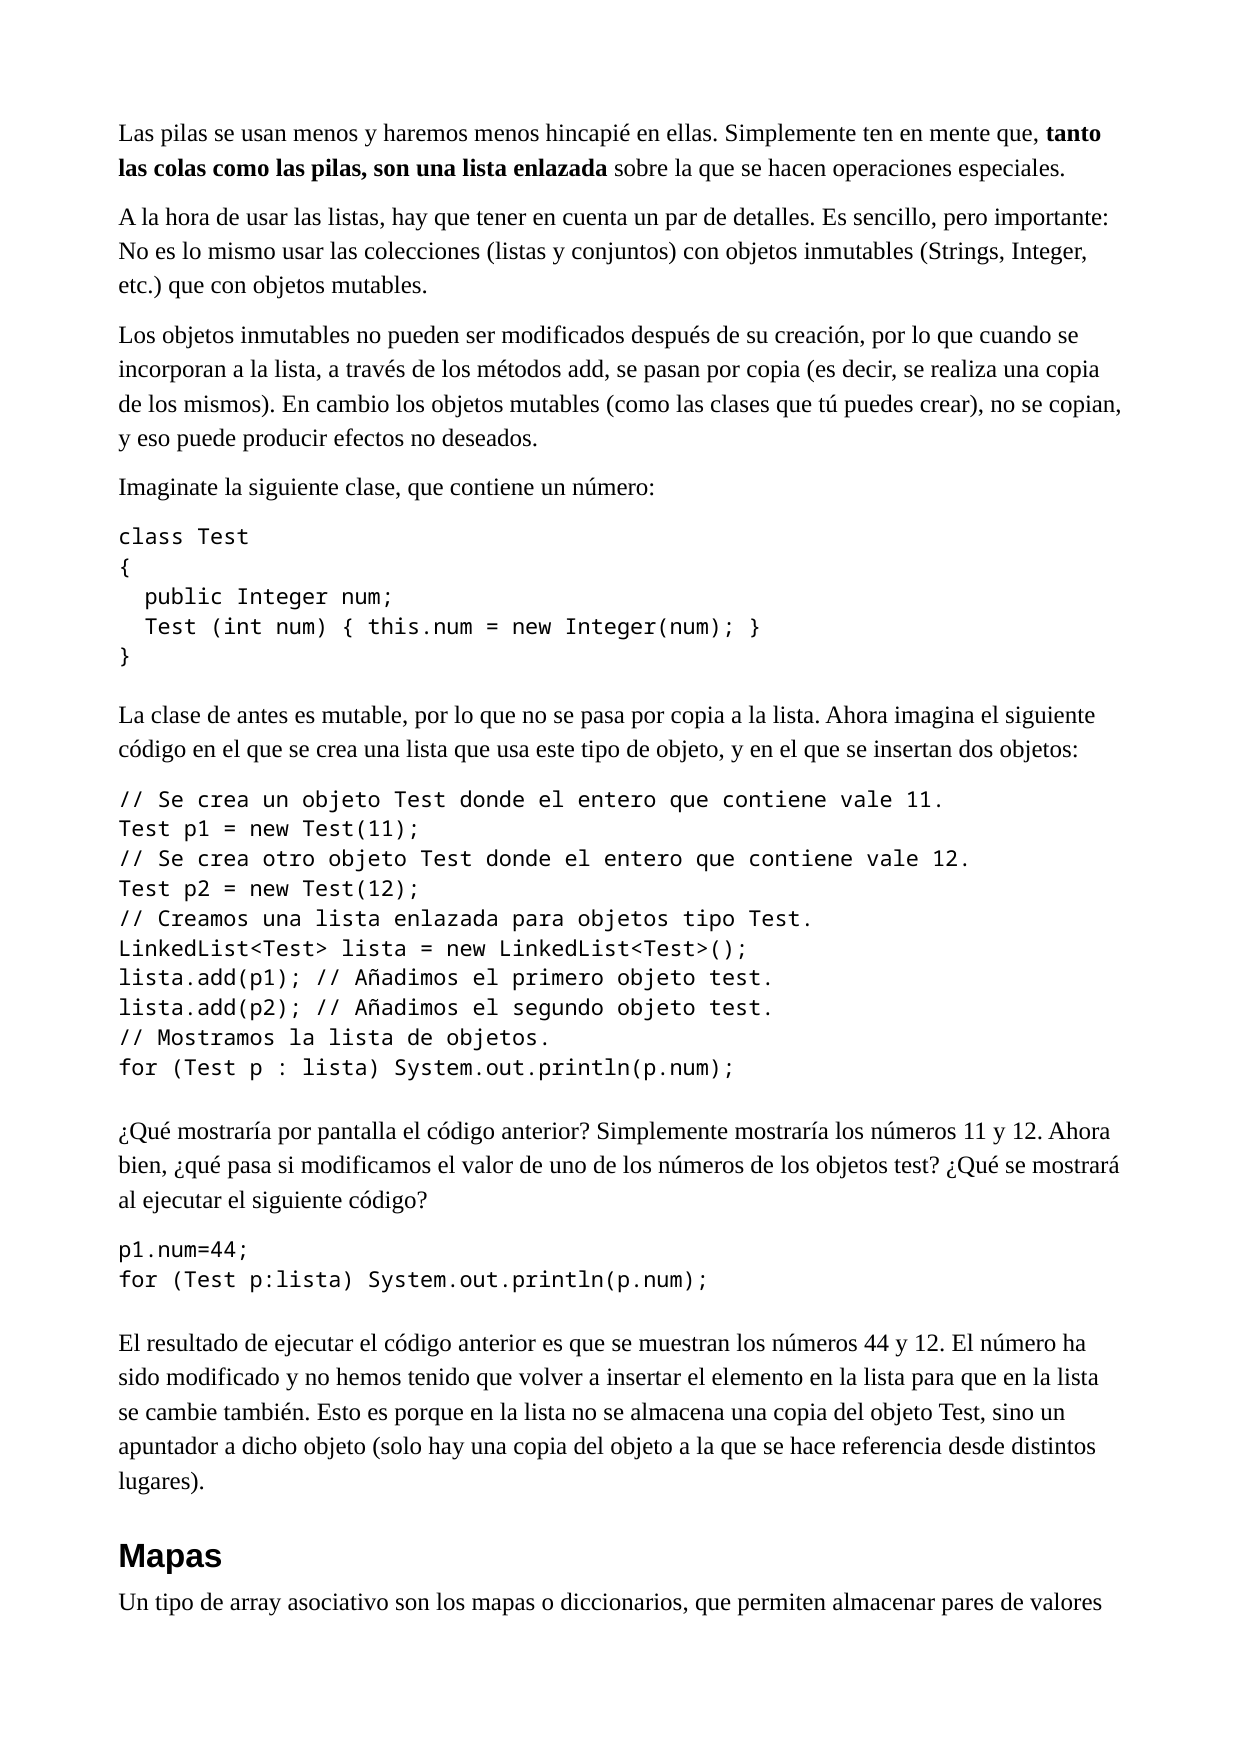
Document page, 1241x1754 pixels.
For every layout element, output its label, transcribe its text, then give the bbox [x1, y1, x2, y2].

text Test (int num) { this.num = new Integer(num); } [118, 611, 1122, 640]
text for (Test p : lista) System.out.println(p.num); [118, 1052, 1122, 1081]
text ¿Qué mostraría por pantalla el código anterior? Simplemente mostraría los números 11 y 12. Ahora bien, ¿qué pasa si modificamos el valor de uno de los números de los objetos test? ¿Qué se mostrará al ejecutar el siguiente código? [118, 1081, 1122, 1214]
text La clase de antes es mutable, por lo que no se pasa por copia a la lista. Ahora imagina el siguiente código en el que se crea una lista que usa este tipo de objeto, y en el que se insertan dos objetos: [118, 700, 1122, 763]
text class Test [118, 521, 1122, 551]
text Test p2 = new Test(12); [118, 873, 1122, 903]
text Las pilas se usan menos y haremos menos hincapié en ellas. Simplemente ten en mente que, tanto las colas como las pilas, son una lista enlazada sobre la que se hacen operaciones especiales. [118, 118, 1122, 181]
text Un tipo de array asociativo son los mapas o diccionarios, que permiten almacenar pares de valores [118, 1587, 1122, 1616]
text Los objetos inmutables no pueden ser modificados después de su creación, por lo que cuando se incorporan a la lista, a través de los métodos add, se pasan por copia (es decir, se realiza una copia de los mismos). En cambio los objetos mutables (como las clases que tú puedes crear), no se copian, y eso puede producir efectos no deseados. [118, 320, 1122, 452]
text // Se crea un objeto Test donde el entero que contiene vale 11. [118, 783, 1122, 813]
text p1.num=44; [118, 1234, 1122, 1264]
text El resultado de ejecutar el código anterior es que se muestran los números 44 y 12. El número ha sido modificado y no hemos tenido que volver a insertar el elemento en la lista para que en la lista se cambie también. Esto es porque en la lista no se almacena una copia del objeto Test, sino un apuntador a dicho objeto (solo hay una copia del objeto a la que se hace referencia desde distintos lugares). [118, 1293, 1122, 1495]
text A la hora de usar las listas, hay que tener en cuenta un par de detalles. Es sencillo, pero importante: No es lo mismo usar las colecciones (listas y conjuntos) con objetos inmutables (Strings, Integer, etc.) que con objetos mutables. [118, 202, 1122, 299]
text lista.add(p2); // Añadimos el segundo objeto test. [118, 992, 1122, 1022]
text lista.add(p1); // Añadimos el primero objeto test. [118, 962, 1122, 992]
text public Integer num; [118, 581, 1122, 611]
text { [118, 551, 1122, 581]
text } [118, 640, 1122, 700]
text for (Test p:lista) System.out.println(p.num); [118, 1264, 1122, 1293]
subtitle Mapas [118, 1536, 1122, 1574]
text // Se crea otro objeto Test donde el entero que contiene vale 12. [118, 843, 1122, 873]
text // Creamos una lista enlazada para objetos tipo Test. [118, 903, 1122, 932]
text Imaginate la siguiente clase, que contiene un número: [118, 472, 1122, 501]
text LinkedList<Test> lista = new LinkedList<Test>(); [118, 932, 1122, 962]
text // Mostramos la lista de objetos. [118, 1022, 1122, 1052]
text Test p1 = new Test(11); [118, 813, 1122, 843]
